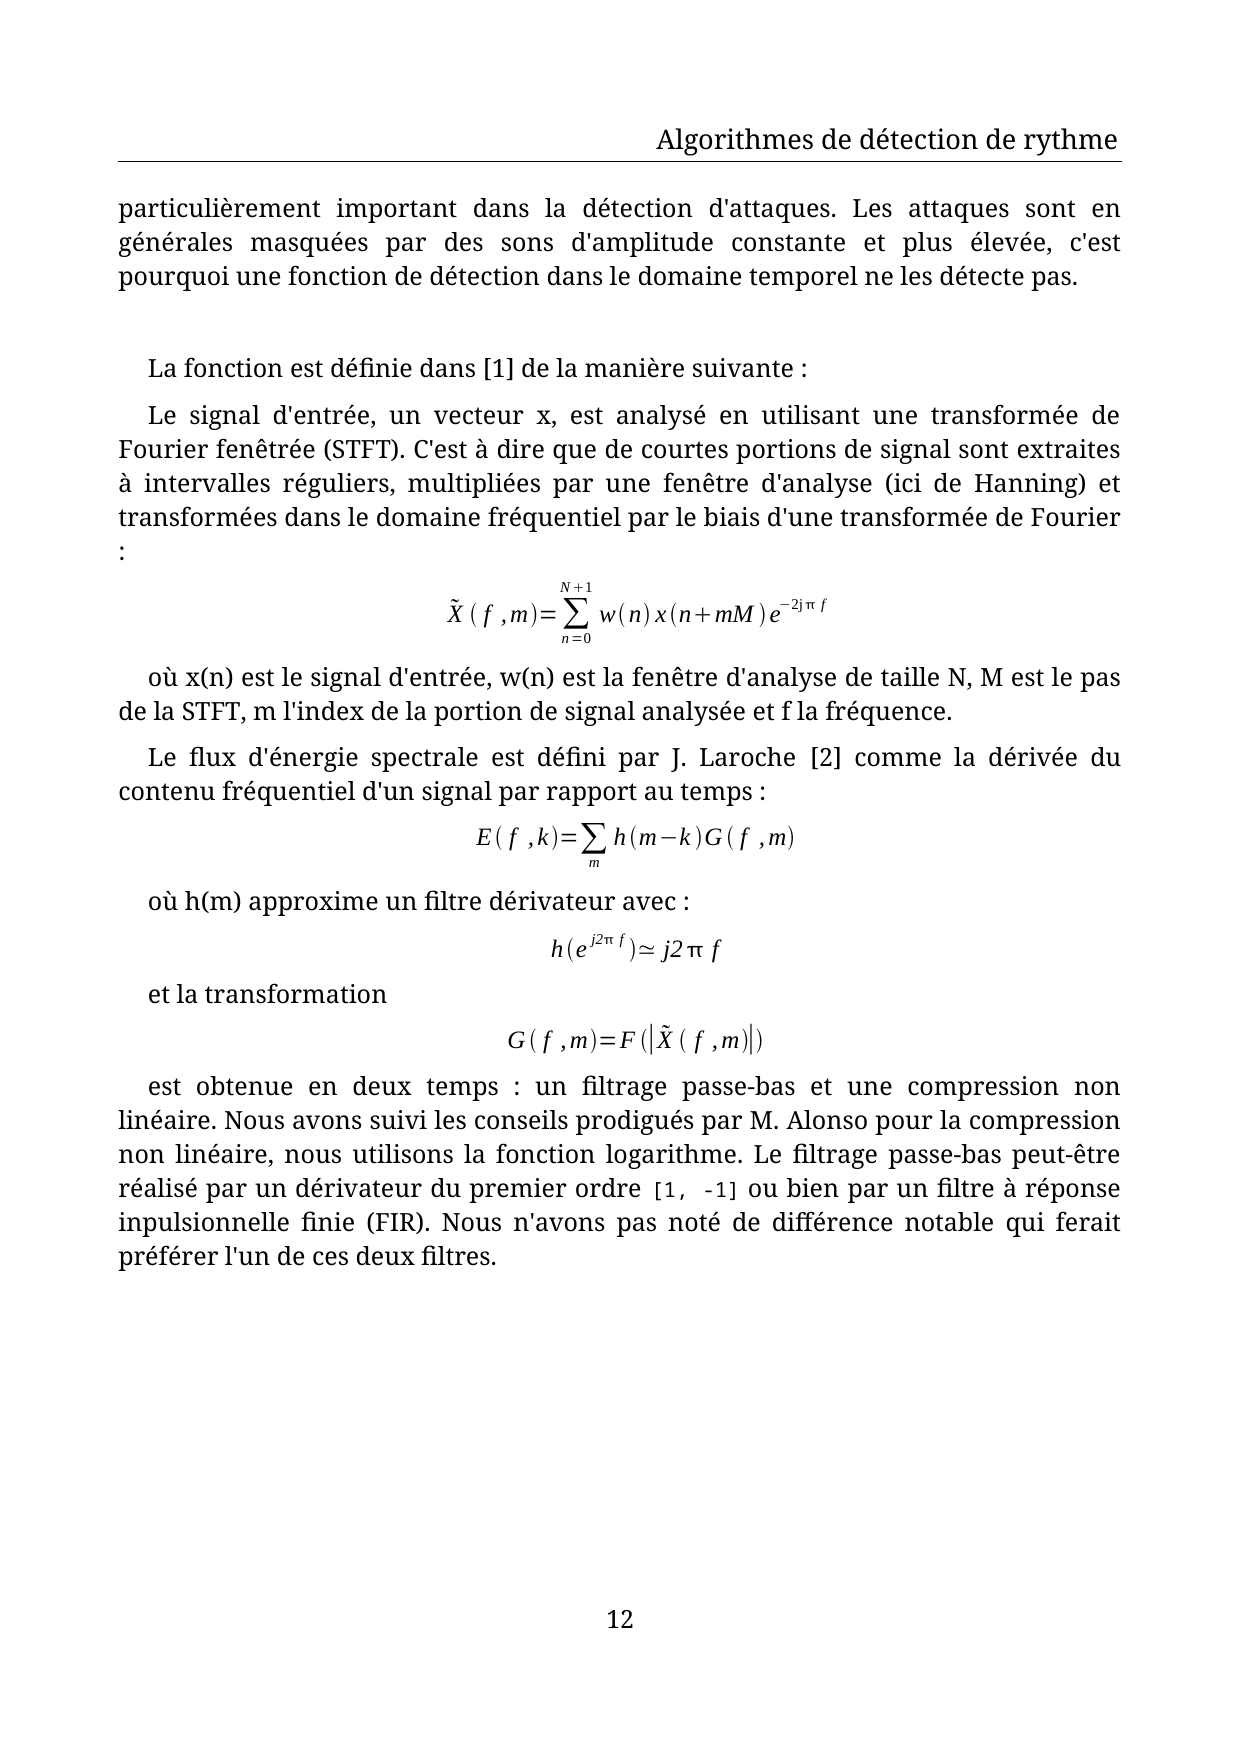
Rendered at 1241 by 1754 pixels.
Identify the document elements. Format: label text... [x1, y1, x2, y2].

text est obtenue en deux temps : un filtrage passe-bas et une compression non linéaire. Nous avons suivi les conseils prodigués par M. Alonso pour la compression non linéaire, nous utilisons la fonction logarithme. Le filtrage passe-bas peut-être réalisé par un dérivateur du premier ordre [1, -1] ou bien par un filtre à réponse inpulsionnelle finie (FIR). Nous n'avons pas noté de différence notable qui ferait préférer l'un de ces deux filtres. [118, 1069, 1122, 1273]
text La fonction est définie dans [1] de la manière suivante : [118, 351, 1122, 385]
text particulièrement important dans la détection d'attaques. Les attaques sont en générales masquées par des sons d'amplitude constante et plus élevée, c'est pourquoi une fonction de détection dans le domaine temporel ne les détecte pas. [118, 190, 1122, 292]
text où h(m) approxime un filtre dérivateur avec : [118, 884, 1122, 918]
text et la transformation [118, 977, 1122, 1011]
text Le flux d'énergie spectrale est défini par J. Laroche [2] comme la dérivée du contenu fréquentiel d'un signal par rapport au temps : [118, 740, 1122, 808]
text Le signal d'entrée, un vecteur x, est analysé en utilisant une transformée de Fourier fenêtrée (STFT). C'est à dire que de courtes portions de signal sont extraites à intervalles réguliers, multipliées par une fenêtre d'analyse (ici de Hanning) et transformées dans le domaine fréquentiel par le biais d'une transformée de Fourier : [118, 398, 1122, 567]
text où x(n) est le signal d'entrée, w(n) est la fenêtre d'analyse de taille N, M est le pas de la STFT, m l'index de la portion de signal analysée et f la fréquence. [118, 660, 1122, 728]
